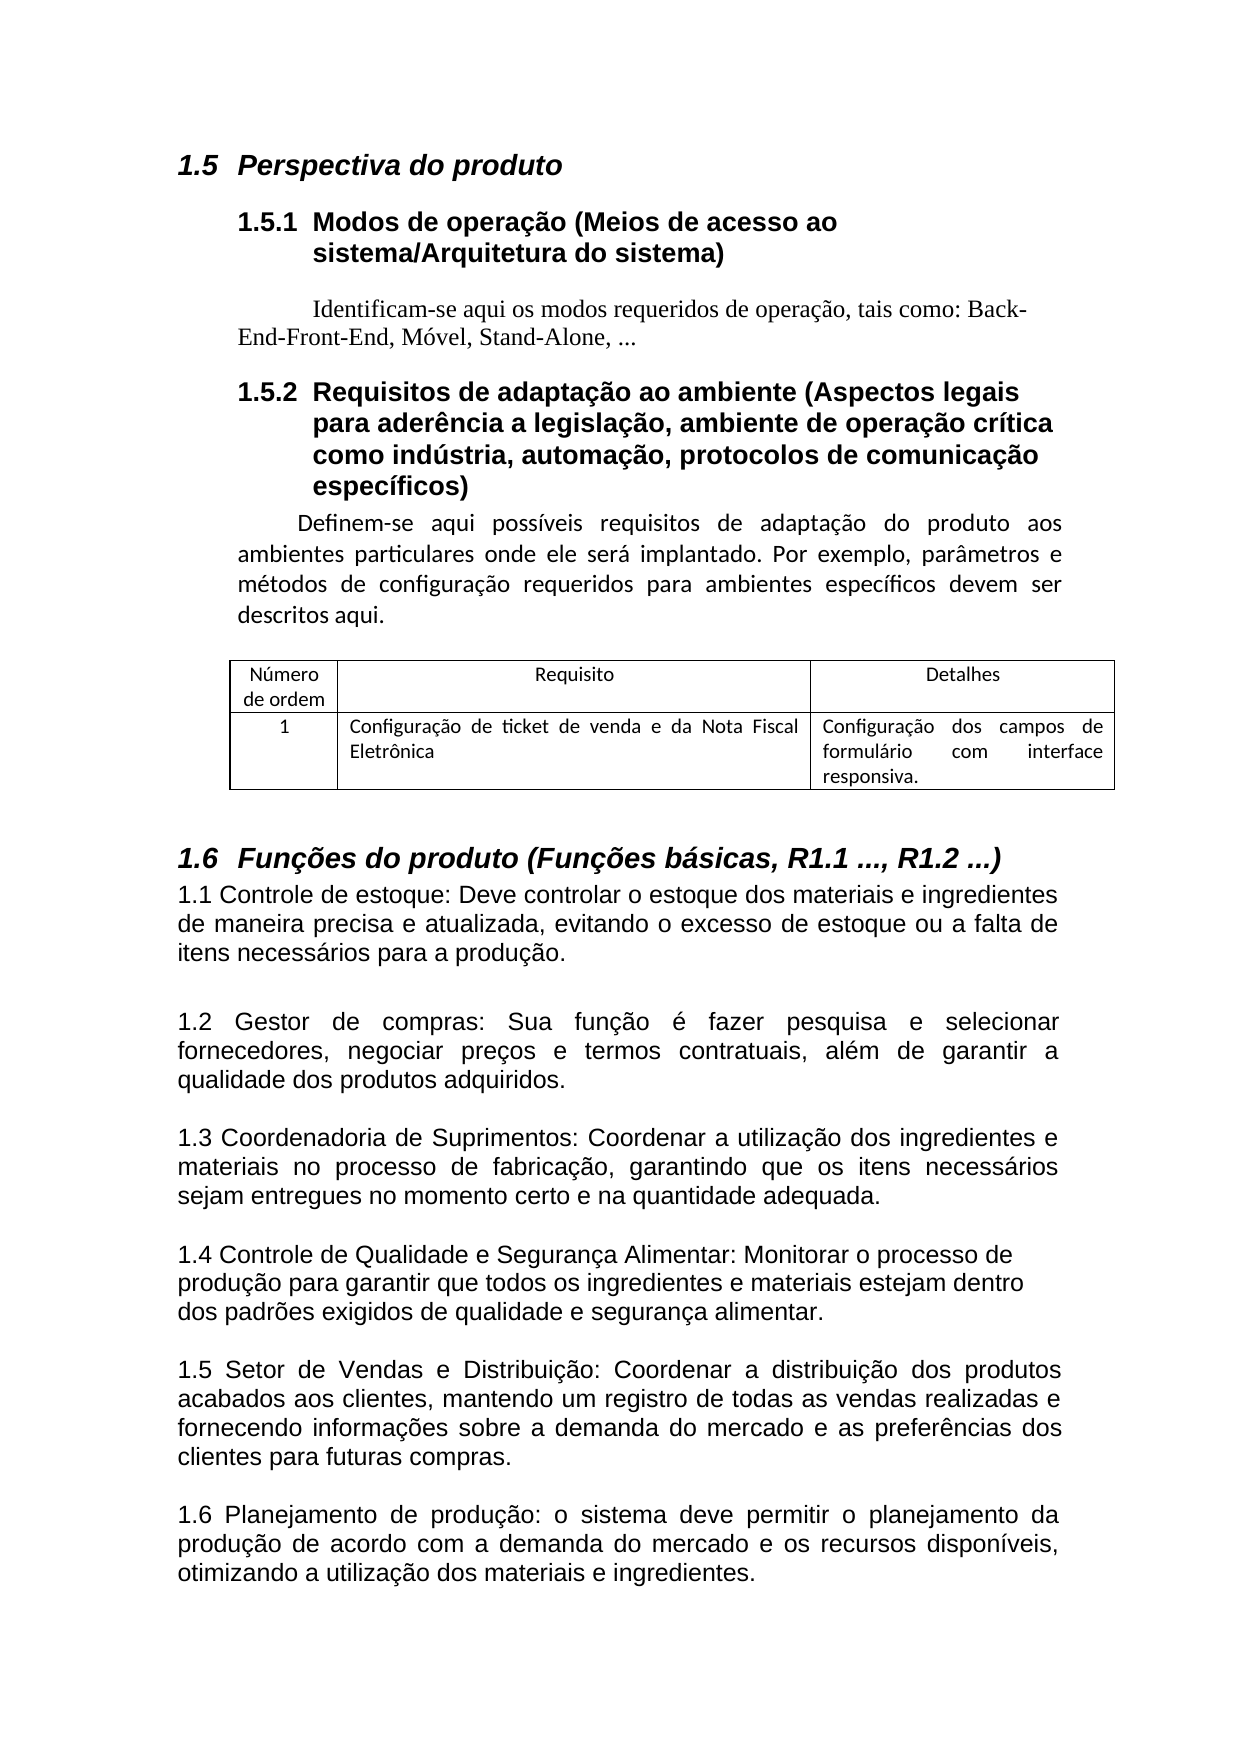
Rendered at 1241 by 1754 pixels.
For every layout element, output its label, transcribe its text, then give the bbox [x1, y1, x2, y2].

subtitle Identificam-se aqui os modos requeridos de operação, tais como: Back-End-Front-End, Móvel, Stand-Alone, ... [237, 294, 1063, 351]
text Definem-se aqui possíveis requisitos de adaptação do produto aos ambientes particulares onde ele será implantado. Por exemplo, parâmetros e métodos de configuração requeridos para ambientes específicos devem ser descritos aqui. [237, 507, 1063, 629]
text 1.6 Planejamento de produção: o sistema deve permitir o planejamento da produção de acordo com a demanda do mercado e os recursos disponíveis, otimizando a utilização dos materiais e ingredientes. [177, 1500, 1061, 1586]
subtitle Modos de operação (Meios de acesso ao sistema/Arquitetura do sistema) [237, 206, 1063, 269]
text 1.4 Controle de Qualidade e Segurança Alimentar: Monitorar o processo de produção para garantir que todos os ingredientes e materiais estejam dentro dos padrões exigidos de qualidade e segurança alimentar. [177, 1239, 1059, 1326]
text 1.3 Coordenadoria de Suprimentos: Coordenar a utilização dos ingredientes e materiais no processo de fabricação, garantindo que os itens necessários sejam entregues no momento certo e na quantidade adequada. [177, 1123, 1059, 1209]
subtitle Perspectiva do produto [177, 148, 1063, 181]
subtitle Requisitos de adaptação ao ambiente (Aspectos legais para aderência a legislação, ambiente de operação crítica como indústria, automação, protocolos de comunicação específicos) [237, 376, 1063, 501]
text 1.1 Controle de estoque: Deve controlar o estoque dos materiais e ingredientes de maneira precisa e atualizada, evitando o excesso de estoque ou a falta de itens necessários para a produção. [177, 880, 1060, 967]
table_header Detalhes [811, 661, 1114, 712]
table_header Requisito [338, 661, 810, 712]
table_cell Configuração dos campos de formulário com interface responsiva. [811, 713, 1114, 789]
table_cell Configuração de ticket de venda e da Nota Fiscal Eletrônica [338, 713, 810, 789]
text 1.2 Gestor de compras: Sua função é fazer pesquisa e selecionar fornecedores, negociar preços e termos contratuais, além de garantir a qualidade dos produtos adquiridos. [177, 1007, 1060, 1093]
text 1.5 Setor de Vendas e Distribuição: Coordenar a distribuição dos produtos acabados aos clientes, mantendo um registro de todas as vendas realizadas e fornecendo informações sobre a demanda do mercado e as preferências dos clientes para futuras compras. [177, 1355, 1063, 1470]
table_header Número de ordem [231, 661, 337, 712]
table_cell 1 [231, 713, 337, 789]
subtitle Funções do produto (Funções básicas, R1.1 ..., R1.2 ...) [177, 841, 1063, 874]
